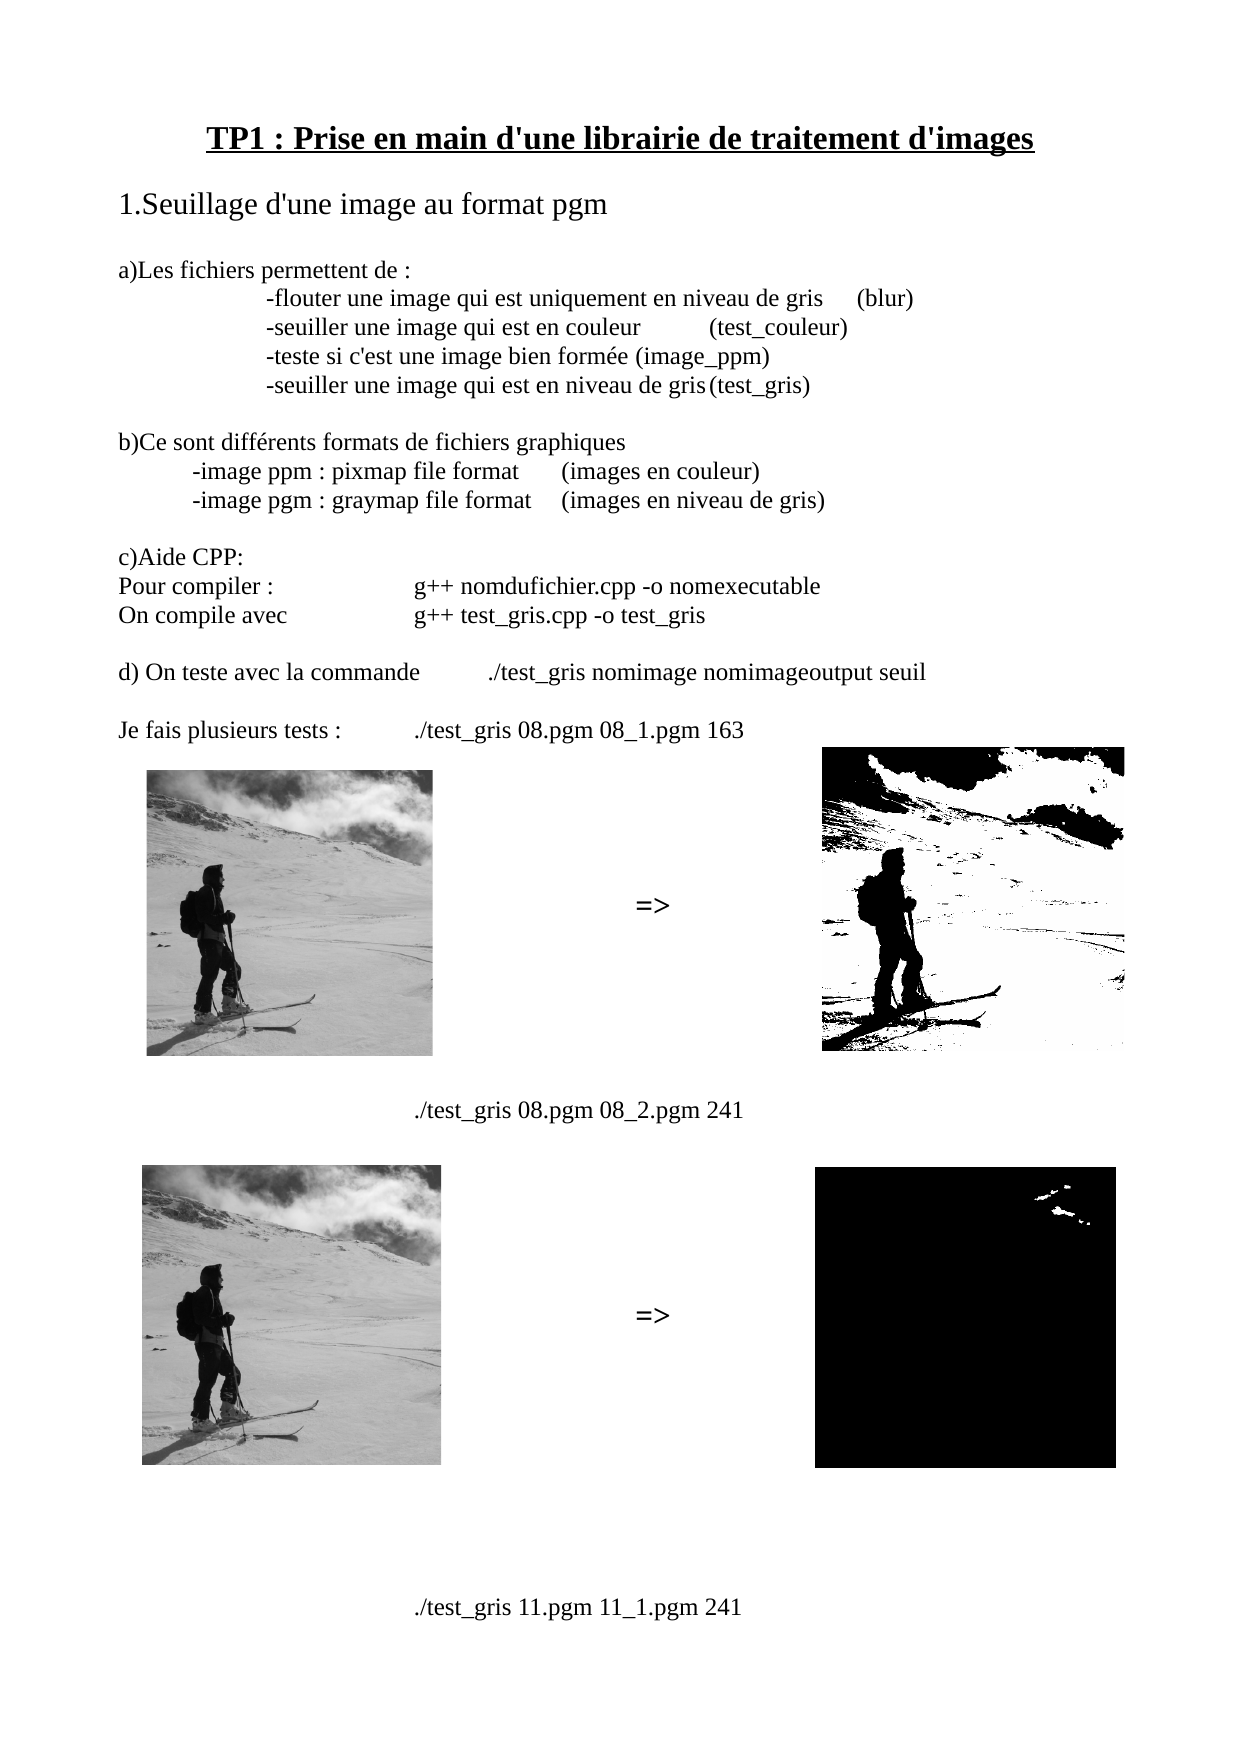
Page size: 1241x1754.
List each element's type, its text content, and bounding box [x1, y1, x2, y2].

text [118, 887, 146, 923]
text ./test_gris 08.pgm 08_2.pgm 241 [118, 1096, 1122, 1124]
text -teste si c'est une image bien formée (image_ppm) [118, 341, 1122, 370]
text Pour compiler : g++ nomdufichier.cpp -o nomexecutable [118, 571, 1122, 600]
text On compile avec g++ test_gris.cpp -o test_gris [118, 600, 1122, 628]
text -seuiller une image qui est en niveau de gris (test_gris) [118, 370, 1122, 398]
text -image ppm : pixmap file format (images en couleur) [118, 456, 1122, 485]
text Je fais plusieurs tests : ./test_gris 08.pgm 08_1.pgm 163 [118, 715, 1122, 743]
text a)Les fichiers permettent de : [118, 255, 1122, 283]
text => [433, 887, 822, 923]
text b)Ce sont différents formats de fichiers graphiques [118, 427, 1122, 456]
text c)Aide CPP: [118, 542, 1122, 571]
text -seuiller une image qui est en couleur (test_couleur) [118, 312, 1122, 341]
text => [442, 1297, 815, 1333]
text -flouter une image qui est uniquement en niveau de gris (blur) [118, 283, 1122, 312]
text -image pgm : graymap file format (images en niveau de gris) [118, 485, 1122, 513]
text [118, 1297, 142, 1333]
text ./test_gris 11.pgm 11_1.pgm 241 [118, 1592, 1122, 1620]
text TP1 : Prise en main d'une librairie de traitement d'images [118, 118, 1122, 156]
text 1.Seuillage d'une image au format pgm [118, 185, 1122, 221]
text [1116, 1297, 1122, 1333]
text d) On teste avec la commande ./test_gris nomimage nomimageoutput seuil [118, 657, 1122, 686]
